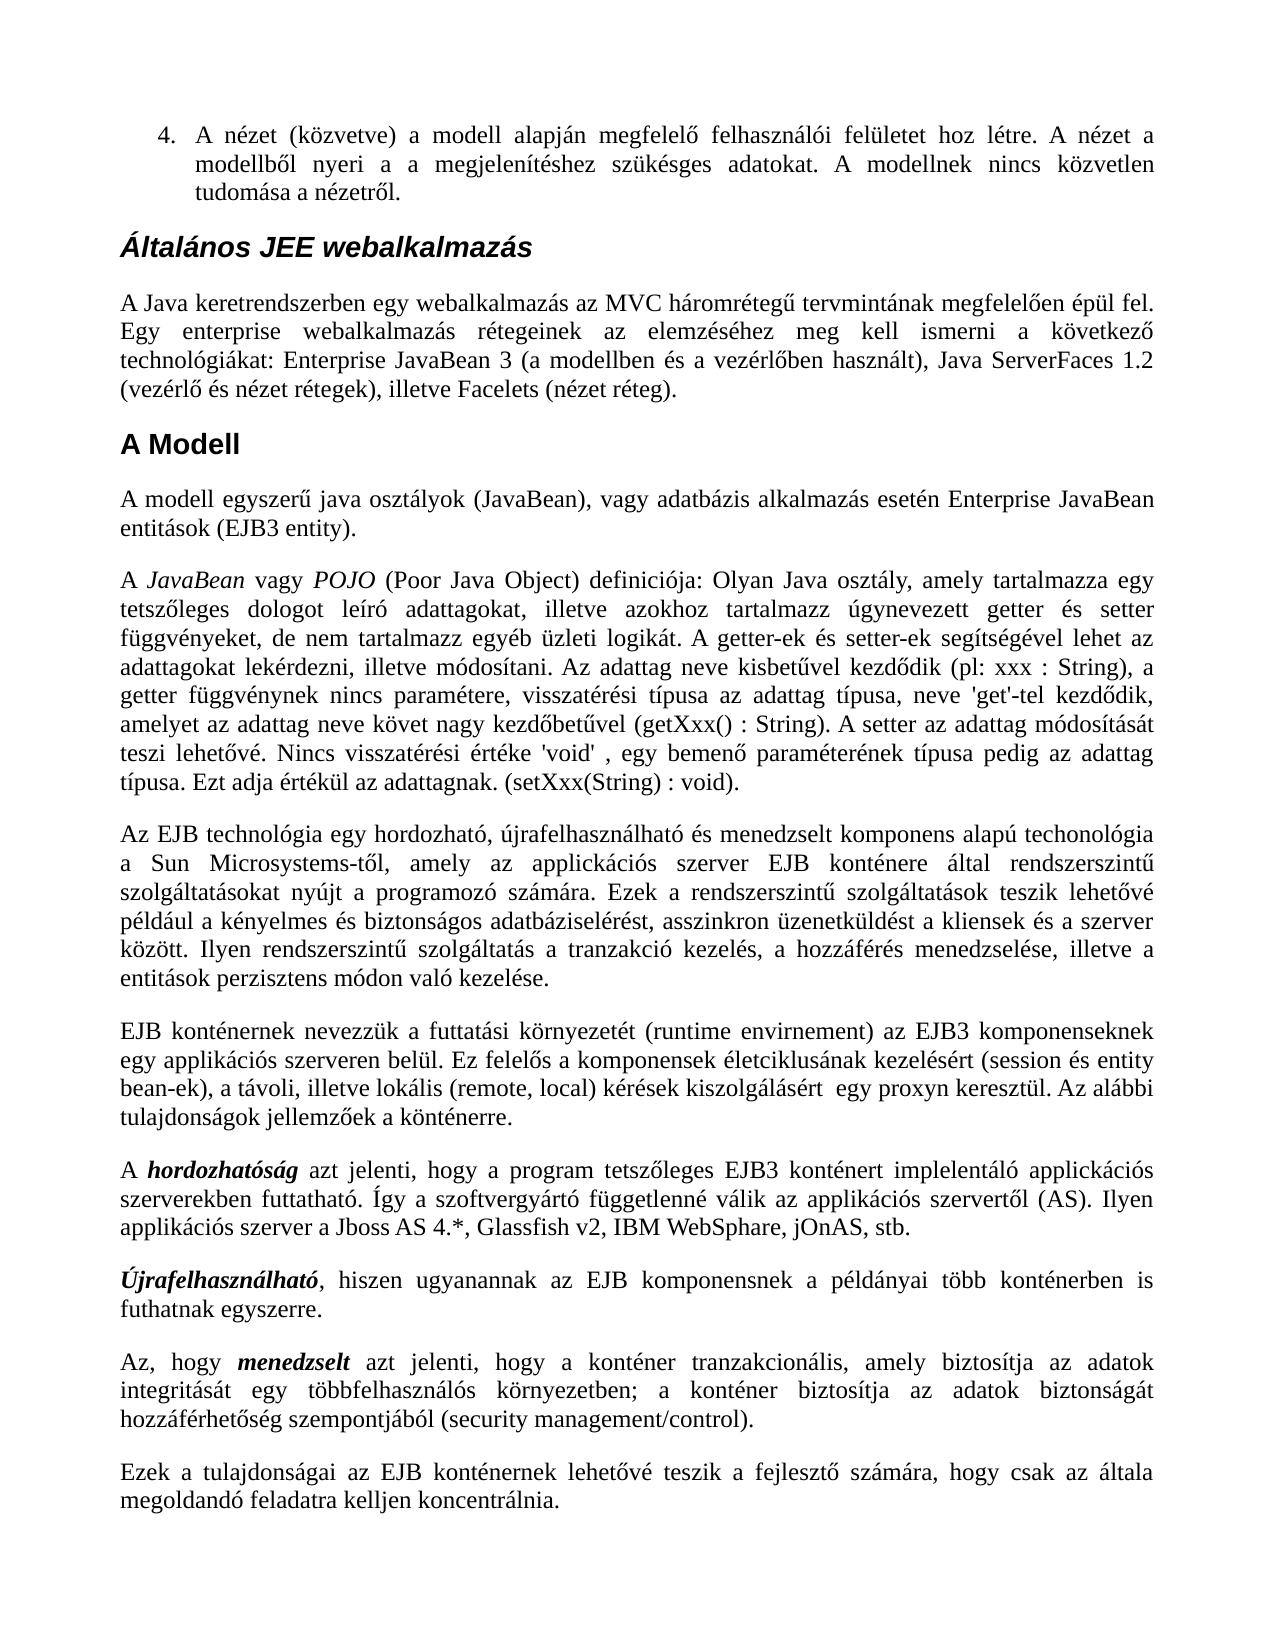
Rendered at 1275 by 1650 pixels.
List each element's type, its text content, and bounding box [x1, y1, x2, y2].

subtitle A Modell [120, 427, 1155, 460]
text Ezek a tulajdonságai az EJB konténernek lehetővé teszik a fejlesztő számára, hogy csak az általa megoldandó feladatra kelljen koncentrálnia. [120, 1457, 1155, 1514]
text A JavaBean vagy POJO (Poor Java Object) definiciója: Olyan Java osztály, amely tartalmazza egy tetszőleges dologot leíró adattagokat, illetve azokhoz tartalmazz úgynevezett getter és setter függvényeket, de nem tartalmazz egyéb üzleti logikát. A getter-ek és setter-ek segítségével lehet az adattagokat lekérdezni, illetve módosítani. Az adattag neve kisbetűvel kezdődik (pl: xxx : String), a getter függvénynek nincs paramétere, visszatérési típusa az adattag típusa, neve 'get'-tel kezdődik, amelyet az adattag neve követ nagy kezdőbetűvel (getXxx() : String). A setter az adattag módosítását teszi lehetővé. Nincs visszatérési értéke 'void' , egy bemenő paraméterének típusa pedig az adattag típusa. Ezt adja értékül az adattagnak. (setXxx(String) : void). [120, 566, 1155, 796]
list A nézet (közvetve) a modell alapján megfelelő felhasználói felületet hoz létre. A nézet a modellből nyeri a a megjelenítéshez szükésges adatokat. A modellnek nincs közvetlen tudomása a nézetről. [157, 120, 1155, 206]
text A hordozhatóság azt jelenti, hogy a program tetszőleges EJB3 konténert implelentáló applickációs szerverekben futtatható. Így a szoftvergyártó függetlenné válik az applikációs szervertől (AS). Ilyen applikációs szerver a Jboss AS 4.*, Glassfish v2, IBM WebSphare, jOnAS, stb. [120, 1155, 1155, 1241]
text Az, hogy menedzselt azt jelenti, hogy a konténer tranzakcionális, amely biztosítja az adatok integritását egy többfelhasználós környezetben; a konténer biztosítja az adatok biztonságát hozzáférhetőség szempontjából (security management/control). [120, 1347, 1155, 1433]
text Az EJB technológia egy hordozható, újrafelhasználható és menedzselt komponens alapú techonológia a Sun Microsystems-től, amely az applickációs szerver EJB konténere által rendszerszintű szolgáltatásokat nyújt a programozó számára. Ezek a rendszerszintű szolgáltatások teszik lehetővé például a kényelmes és biztonságos adatbáziselérést, asszinkron üzenetküldést a kliensek és a szerver között. Ilyen rendszerszintű szolgáltatás a tranzakció kezelés, a hozzáférés menedzselése, illetve a entitások perzisztens módon való kezelése. [120, 819, 1155, 992]
text EJB konténernek nevezzük a futtatási környezetét (runtime envirnement) az EJB3 komponenseknek egy applikációs szerveren belül. Ez felelős a komponensek életciklusának kezelésért (session és entity bean-ek), a távoli, illetve lokális (remote, local) kérések kiszolgálásért egy proxyn keresztül. Az alábbi tulajdonságok jellemzőek a könténerre. [120, 1016, 1155, 1131]
subtitle Általános JEE webalkalmazás [120, 230, 1155, 264]
text A modell egyszerű java osztályok (JavaBean), vagy adatbázis alkalmazás esetén Enterprise JavaBean entitások (EJB3 entity). [120, 484, 1155, 542]
text Újrafelhasználható, hiszen ugyanannak az EJB komponensnek a példányai több konténerben is futhatnak egyszerre. [120, 1265, 1155, 1323]
text A Java keretrendszerben egy webalkalmazás az MVC háromrétegű tervmintának megfelelően épül fel. Egy enterprise webalkalmazás rétegeinek az elemzéséhez meg kell ismerni a következő technológiákat: Enterprise JavaBean 3 (a modellben és a vezérlőben használt), Java ServerFaces 1.2 (vezérlő és nézet rétegek), illetve Facelets (nézet réteg). [120, 288, 1155, 403]
